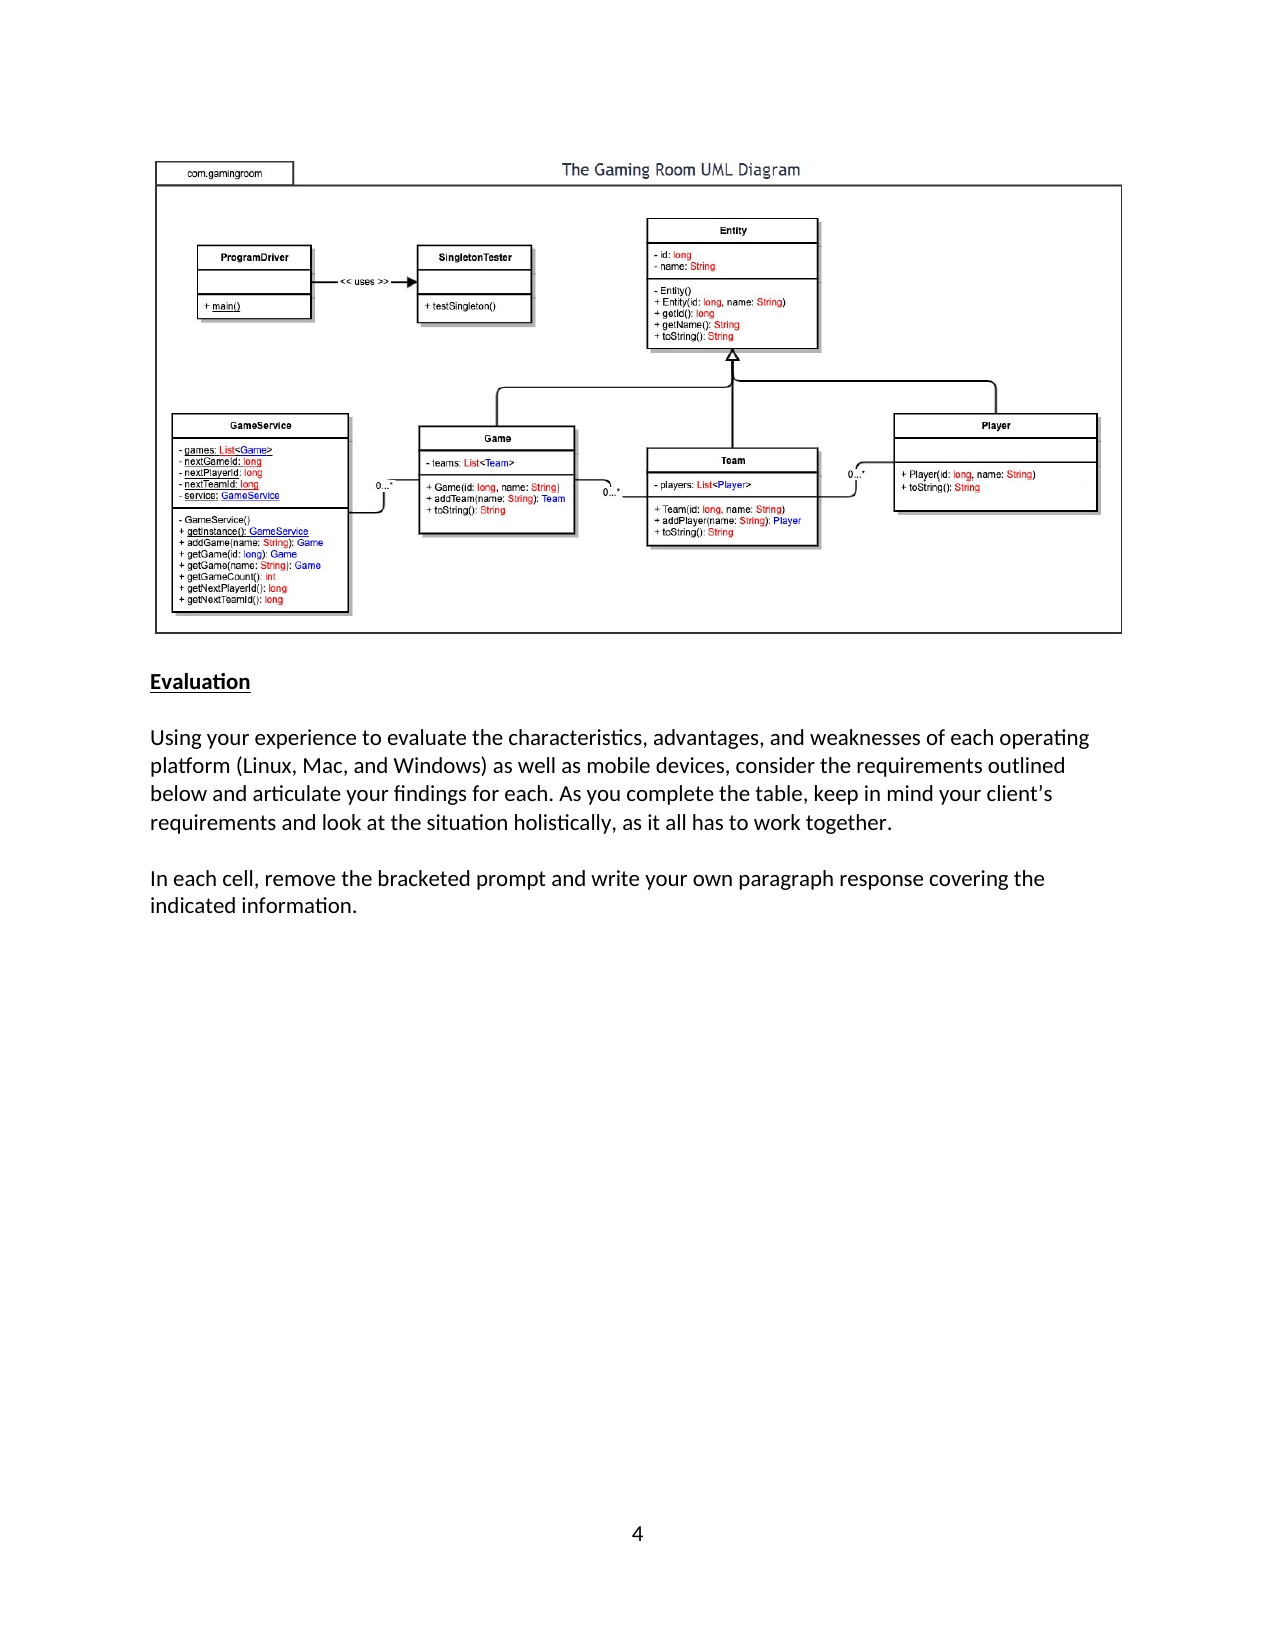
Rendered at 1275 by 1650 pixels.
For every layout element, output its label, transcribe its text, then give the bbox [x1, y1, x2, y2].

picture [150, 150, 1125, 640]
subtitle Evaluation [150, 667, 1125, 696]
text Using your experience to evaluate the characteristics, advantages, and weaknesses of each operating platform (Linux, Mac, and Windows) as well as mobile devices, consider the requirements outlined below and articulate your findings for each. As you complete the table, keep in mind your client’s requirements and look at the situation holistically, as it all has to work together. [150, 723, 1125, 836]
text In each cell, remove the bracketed prompt and write your own paragraph response covering the indicated information. [150, 864, 1125, 920]
